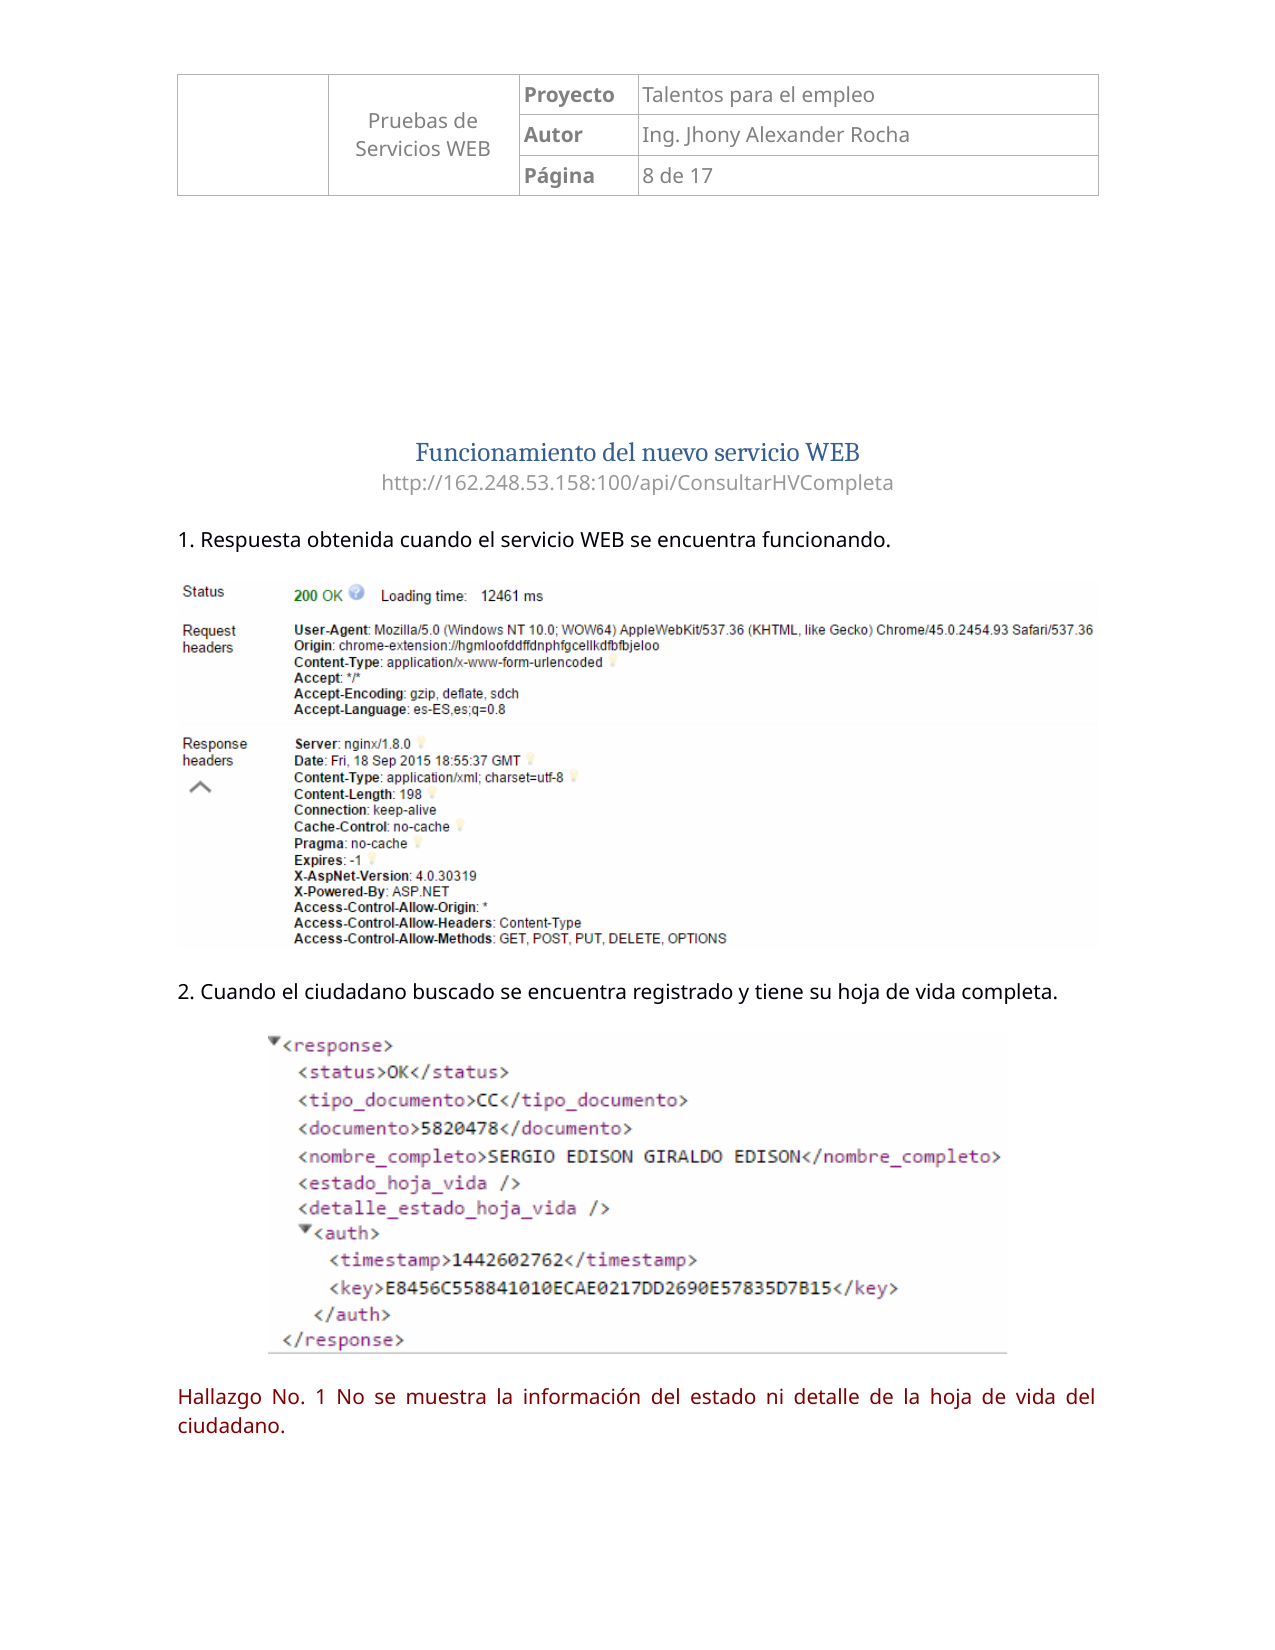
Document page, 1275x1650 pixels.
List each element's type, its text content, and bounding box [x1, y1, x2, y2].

picture [177, 581, 1098, 949]
picture [268, 1033, 1008, 1354]
subtitle Funcionamiento del nuevo servicio WEB [177, 437, 1098, 468]
text http://162.248.53.158:100/api/ConsultarHVCompleta [177, 468, 1098, 496]
text 2. Cuando el ciudadano buscado se encuentra registrado y tiene su hoja de vida completa. [177, 977, 1098, 1005]
text 1. Respuesta obtenida cuando el servicio WEB se encuentra funcionando. [177, 525, 1098, 553]
text Hallazgo No. 1 No se muestra la información del estado ni detalle de la hoja de vida del ciudadano. [177, 1382, 1098, 1439]
